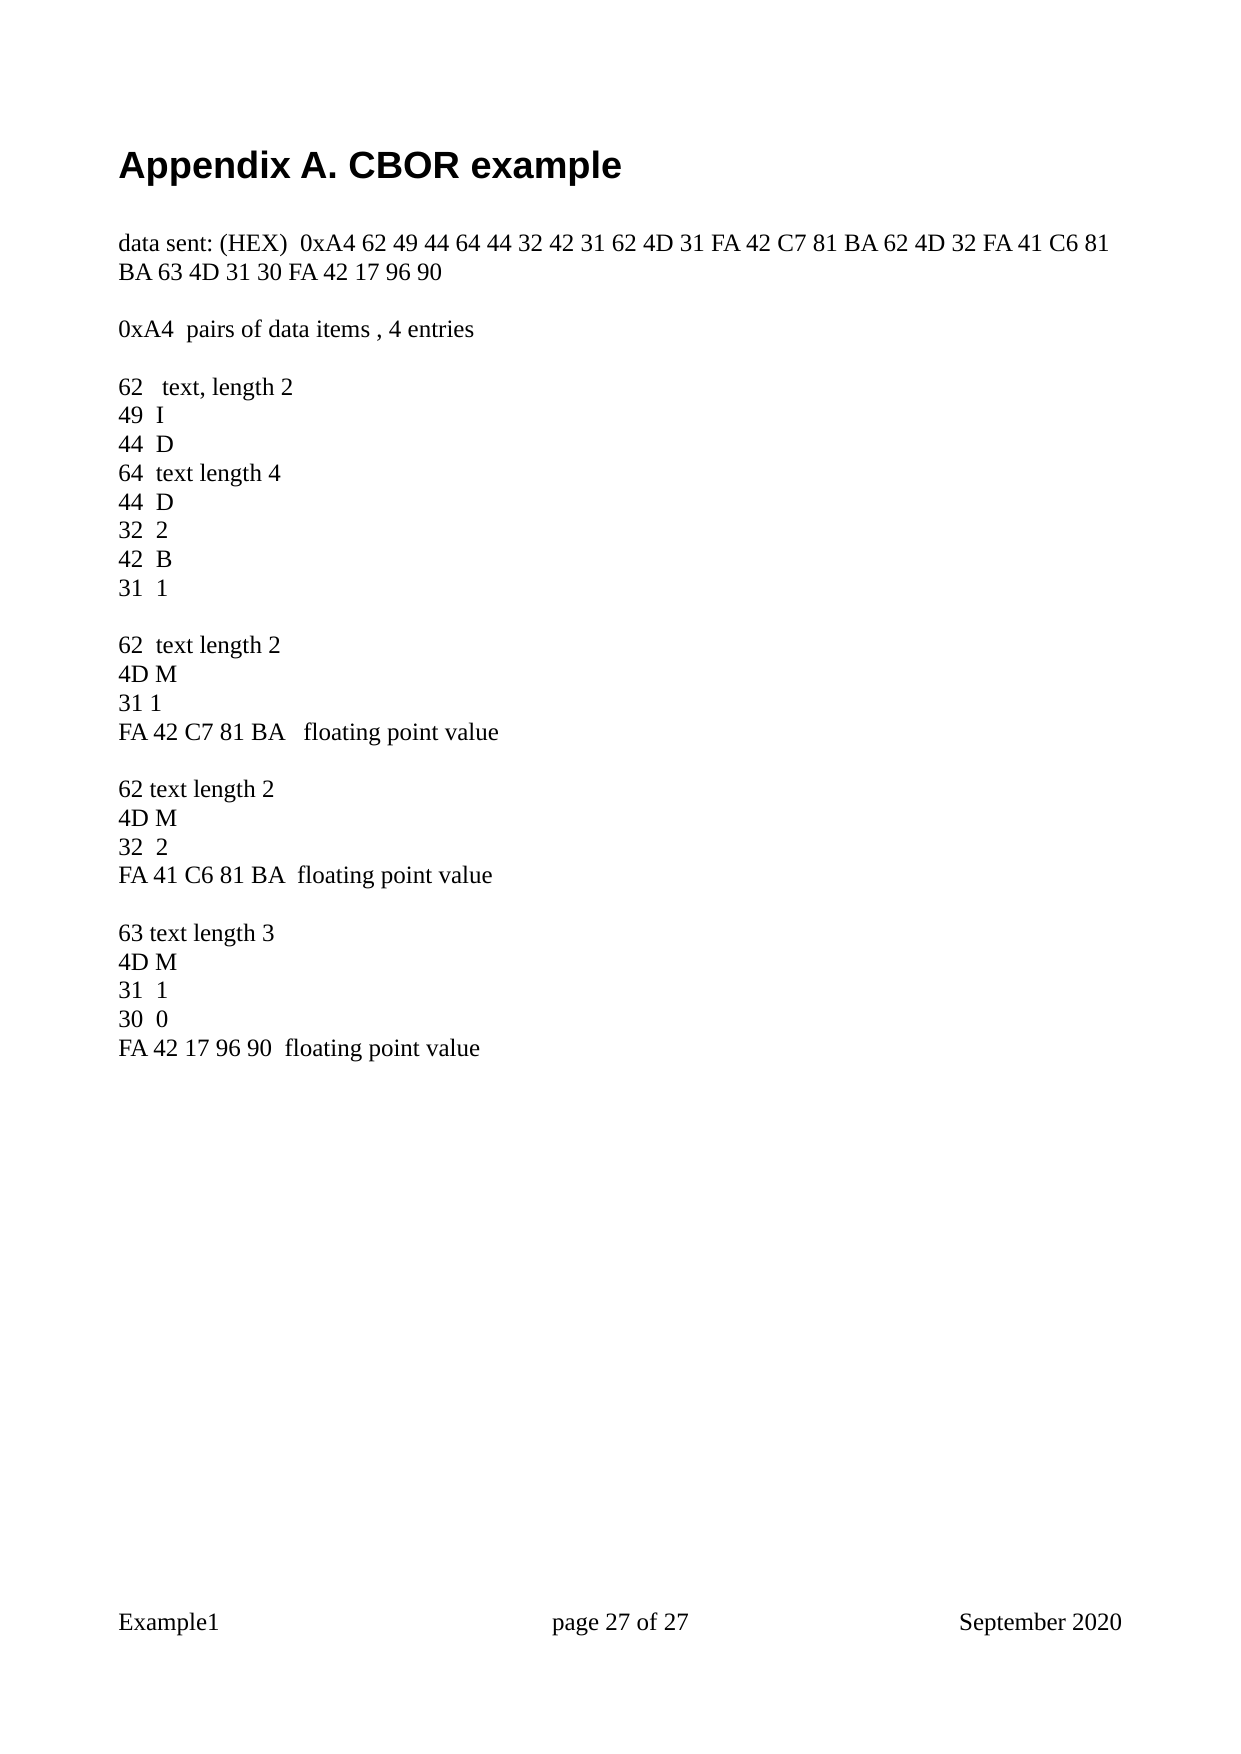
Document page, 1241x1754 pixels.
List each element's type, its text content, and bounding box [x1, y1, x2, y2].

text 62 text length 2 [118, 774, 1122, 803]
text 30 0 [118, 1004, 1122, 1033]
text 4D M [118, 659, 1122, 688]
text FA 42 C7 81 BA floating point value [118, 717, 1122, 746]
text 31 1 [118, 573, 1122, 602]
text 63 text length 3 [118, 918, 1122, 947]
text 64 text length 4 [118, 458, 1122, 487]
text 44 D [118, 487, 1122, 516]
text data sent: (HEX) 0xA4 62 49 44 64 44 32 42 31 62 4D 31 FA 42 C7 81 BA 62 4D 32 FA 41 C6 81 BA 63 4D 31 30 FA 42 17 96 90 [118, 228, 1122, 286]
text 0xA4 pairs of data items , 4 entries [118, 314, 1122, 343]
text 32 2 [118, 832, 1122, 861]
text FA 42 17 96 90 floating point value [118, 1033, 1122, 1062]
text 42 B [118, 544, 1122, 573]
text 44 D [118, 429, 1122, 458]
text 62 text, length 2 [118, 372, 1122, 401]
text 32 2 [118, 516, 1122, 544]
subtitle Appendix A. CBOR example [118, 143, 1122, 187]
text FA 41 C6 81 BA floating point value [118, 861, 1122, 889]
text 62 text length 2 [118, 631, 1122, 659]
text 4D M [118, 947, 1122, 976]
text 31 1 [118, 688, 1122, 717]
text 31 1 [118, 976, 1122, 1004]
text 4D M [118, 803, 1122, 832]
text 49 I [118, 401, 1122, 429]
